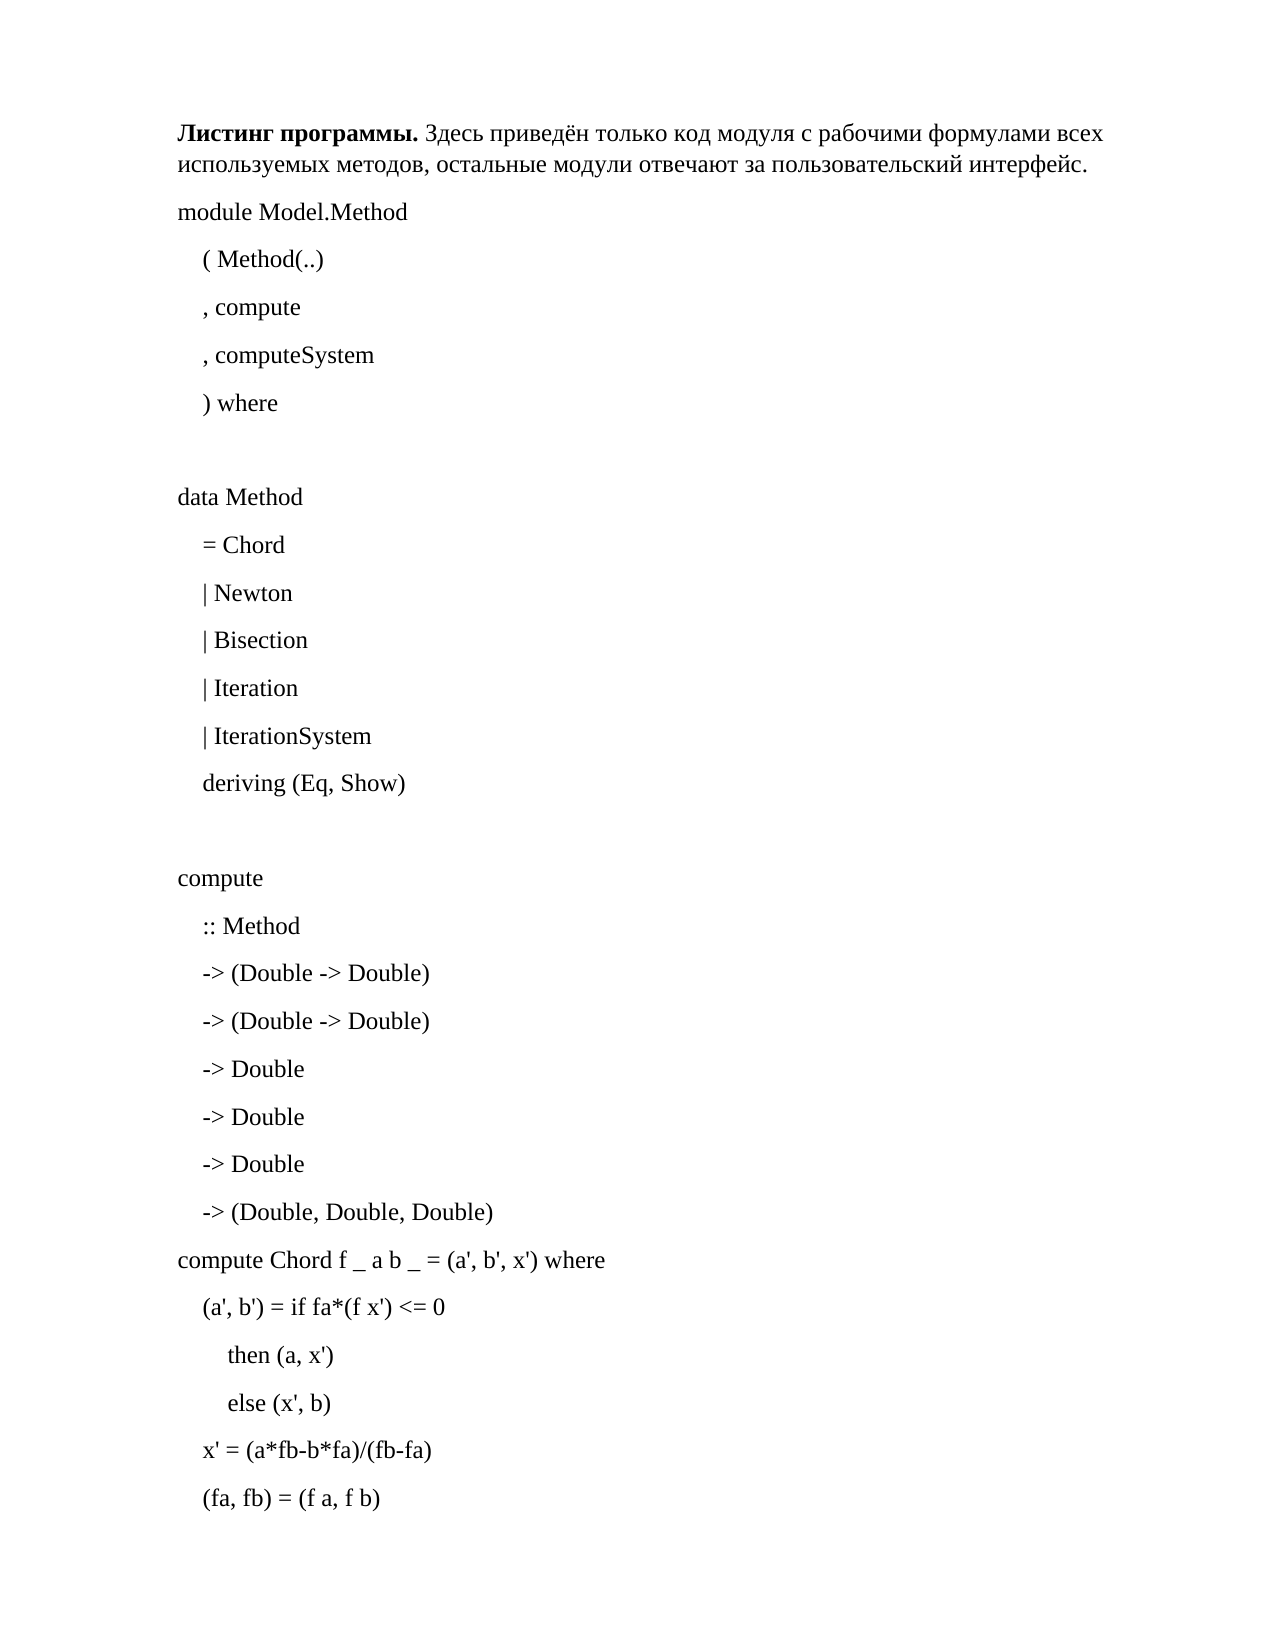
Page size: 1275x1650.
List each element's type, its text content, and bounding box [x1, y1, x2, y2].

text data Method [177, 482, 1186, 511]
text | IterationSystem [177, 721, 1186, 749]
text ( Method(..) [177, 244, 1186, 273]
text -> Double [177, 1149, 1186, 1178]
text else (x', b) [177, 1388, 1186, 1417]
text -> Double [177, 1102, 1186, 1130]
text | Iteration [177, 673, 1186, 702]
text compute [177, 863, 1186, 892]
text -> (Double -> Double) [177, 1006, 1186, 1035]
text -> (Double -> Double) [177, 958, 1186, 987]
text | Bisection [177, 625, 1186, 654]
text :: Method [177, 911, 1186, 939]
text then (a, x') [177, 1340, 1186, 1369]
text Листинг программы. Здесь приведён только код модуля с рабочими формулами всех используемых методов, остальные модули отвечают за пользовательский интерфейс. [177, 118, 1186, 178]
text , compute [177, 292, 1186, 321]
text ) where [177, 388, 1186, 416]
text -> Double [177, 1054, 1186, 1083]
text compute Chord f _ a b _ = (a', b', x') where [177, 1245, 1186, 1273]
text deriving (Eq, Show) [177, 768, 1186, 797]
text x' = (a*fb-b*fa)/(fb-fa) [177, 1436, 1186, 1464]
text (a', b') = if fa*(f x') <= 0 [177, 1292, 1186, 1321]
text | Newton [177, 578, 1186, 606]
text = Chord [177, 530, 1186, 559]
text , computeSystem [177, 340, 1186, 369]
text module Model.Method [177, 197, 1186, 226]
text (fa, fb) = (f a, f b) [177, 1483, 1186, 1512]
text -> (Double, Double, Double) [177, 1197, 1186, 1226]
